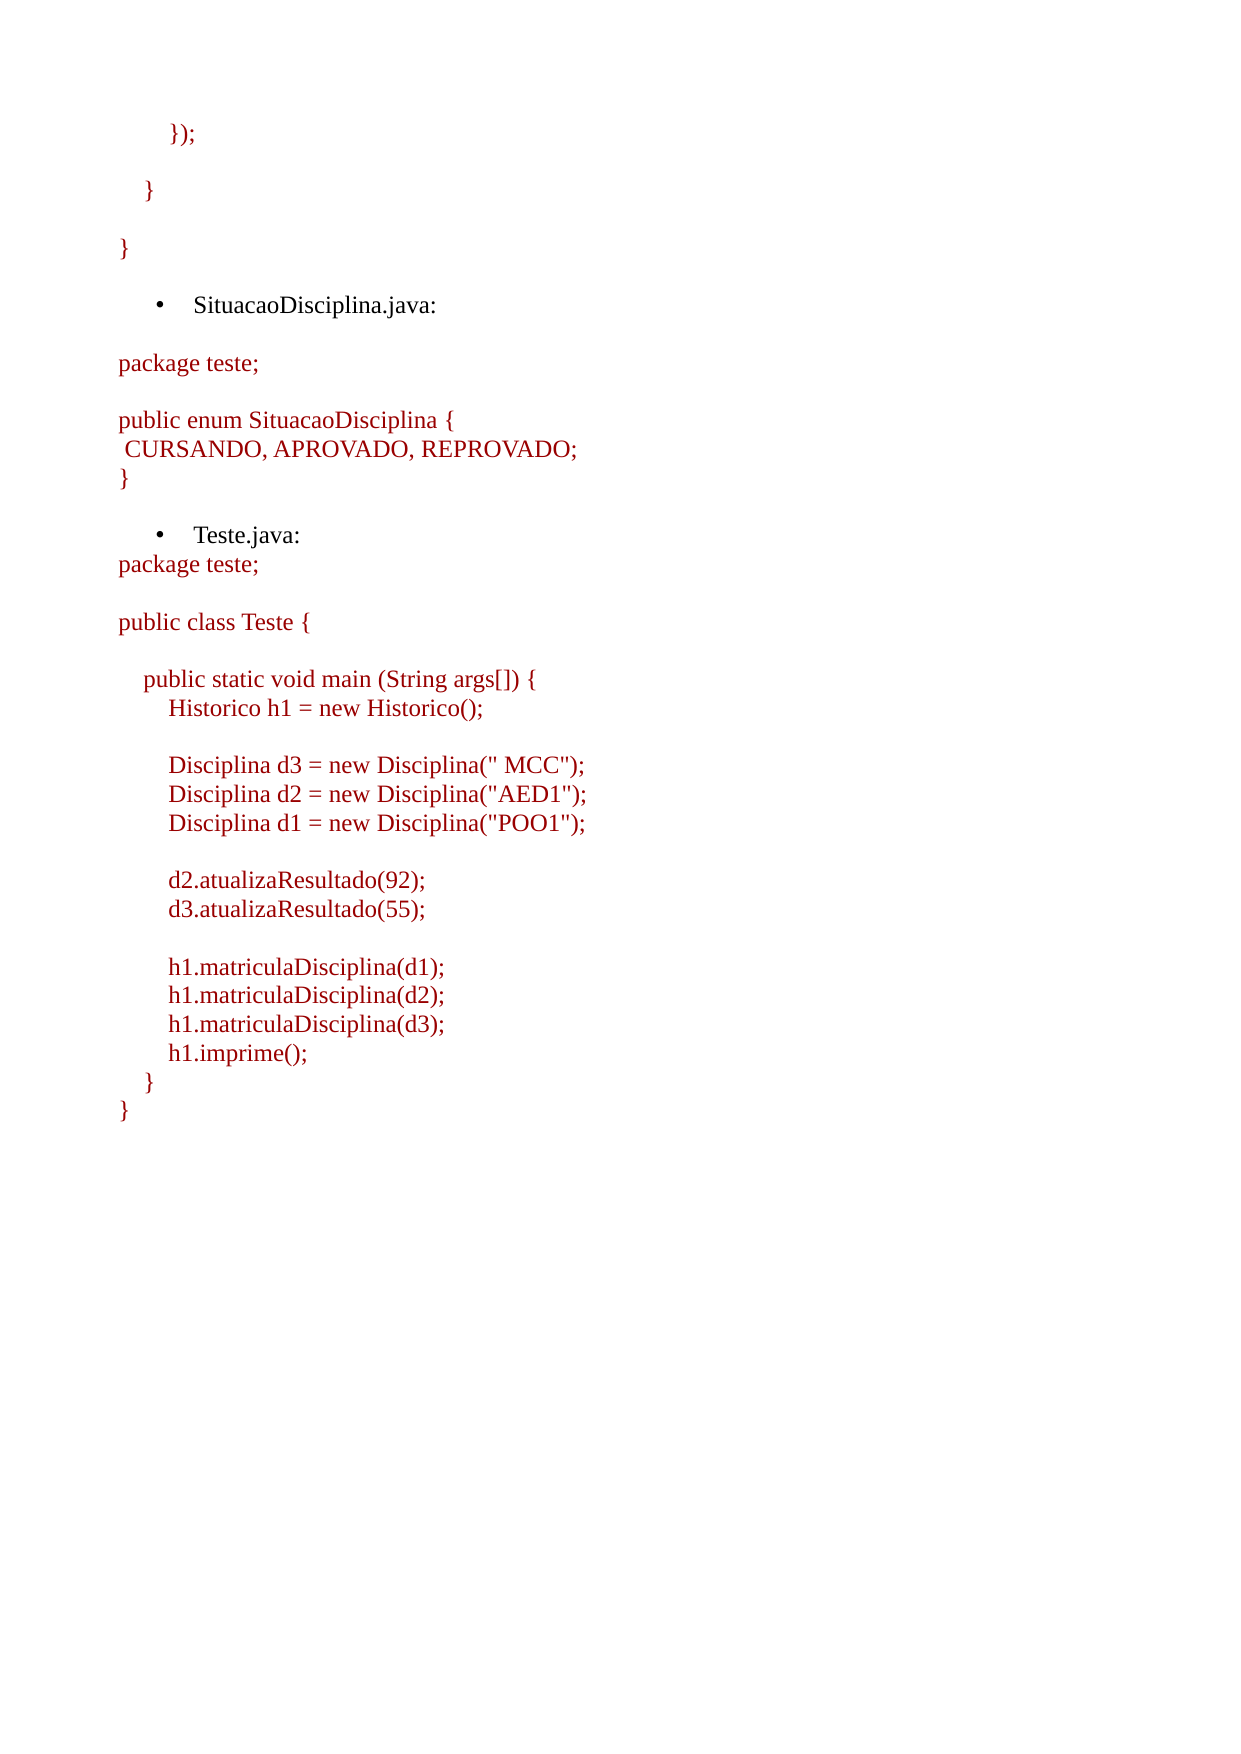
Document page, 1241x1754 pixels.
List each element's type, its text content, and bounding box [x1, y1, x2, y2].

text h1.matriculaDisciplina(d1); [118, 952, 1122, 981]
text Disciplina d2 = new Disciplina("AED1"); [118, 779, 1122, 808]
text } [118, 1096, 1122, 1124]
text } [118, 463, 1122, 492]
text h1.imprime(); [118, 1038, 1122, 1067]
text h1.matriculaDisciplina(d2); [118, 981, 1122, 1009]
text Historico h1 = new Historico(); [118, 693, 1122, 722]
text } [118, 233, 1122, 262]
text h1.matriculaDisciplina(d3); [118, 1009, 1122, 1038]
text d3.atualizaResultado(55); [118, 894, 1122, 923]
list Teste.java: [156, 521, 1122, 549]
text }); [118, 118, 1122, 147]
text package teste; [118, 348, 1122, 377]
text CURSANDO, APROVADO, REPROVADO; [118, 434, 1122, 463]
text public class Teste { [118, 607, 1122, 636]
list SituacaoDisciplina.java: [156, 291, 1122, 319]
text } [118, 1067, 1122, 1096]
text package teste; [118, 549, 1122, 578]
text } [118, 176, 1122, 204]
text public static void main (String args[]) { [118, 664, 1122, 693]
text Disciplina d3 = new Disciplina(" MCC"); [118, 751, 1122, 779]
text Disciplina d1 = new Disciplina("POO1"); [118, 808, 1122, 837]
text d2.atualizaResultado(92); [118, 866, 1122, 894]
text public enum SituacaoDisciplina { [118, 406, 1122, 434]
